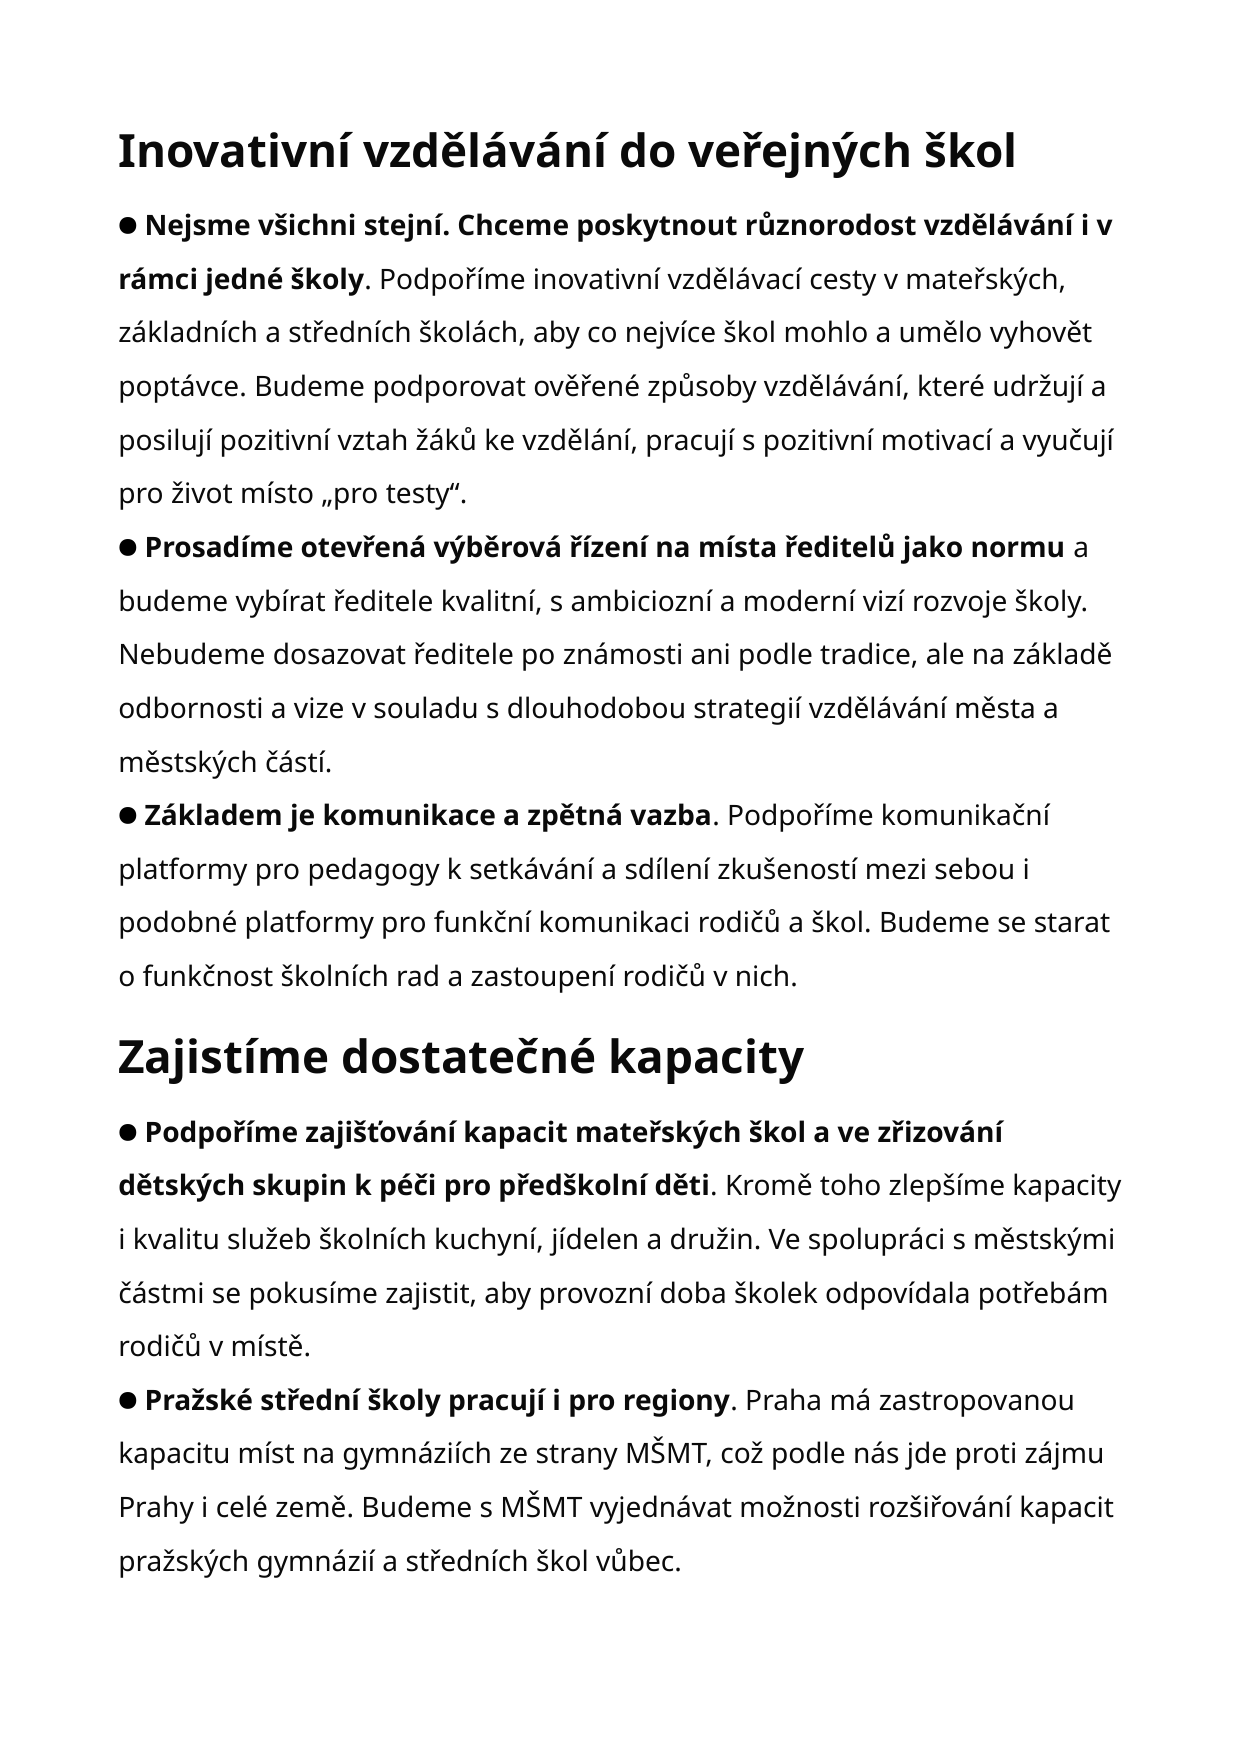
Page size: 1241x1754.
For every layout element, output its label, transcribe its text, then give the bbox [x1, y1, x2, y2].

subtitle Zajistíme dostatečné kapacity [118, 1025, 1122, 1087]
list Prosadíme otevřená výběrová řízení na místa ředitelů jako normu a budeme vybírat ředitele kvalitní, s ambiciozní a moderní vizí rozvoje školy. Nebudeme dosazovat ředitele po známosti ani podle tradice, ale na základě odbornosti a vize v souladu s dlouhodobou strategií vzdělávání města a městských částí. [118, 527, 1122, 780]
list Nejsme všichni stejní. Chceme poskytnout různorodost vzdělávání i v rámci jedné školy. Podpoříme inovativní vzdělávací cesty v mateřských, základních a středních školách, aby co nejvíce škol mohlo a umělo vyhovět poptávce. Budeme podporovat ověřené způsoby vzdělávání, které udržují a posilují pozitivní vztah žáků ke vzdělání, pracují s pozitivní motivací a vyučují pro život místo „pro testy“. [118, 205, 1122, 512]
subtitle Inovativní vzdělávání do veřejných škol [118, 118, 1122, 181]
list Základem je komunikace a zpětná vazba. Podpoříme komunikační platformy pro pedagogy k setkávání a sdílení zkušeností mezi sebou i podobné platformy pro funkční komunikaci rodičů a škol. Budeme se starat o funkčnost školních rad a zastoupení rodičů v nich. [118, 796, 1122, 995]
list Pražské střední školy pracují i pro regiony. Praha má zastropovanou kapacitu míst na gymnáziích ze strany MŠMT, což podle nás jde proti zájmu Prahy i celé země. Budeme s MŠMT vyjednávat možnosti rozšiřování kapacit pražských gymnázií a středních škol vůbec. [118, 1380, 1122, 1579]
list Podpoříme zajišťování kapacit mateřských škol a ve zřizování dětských skupin k péči pro předškolní děti. Kromě toho zlepšíme kapacity i kvalitu služeb školních kuchyní, jídelen a družin. Ve spolupráci s městskými částmi se pokusíme zajistit, aby provozní doba školek odpovídala potřebám rodičů v místě. [118, 1112, 1122, 1365]
